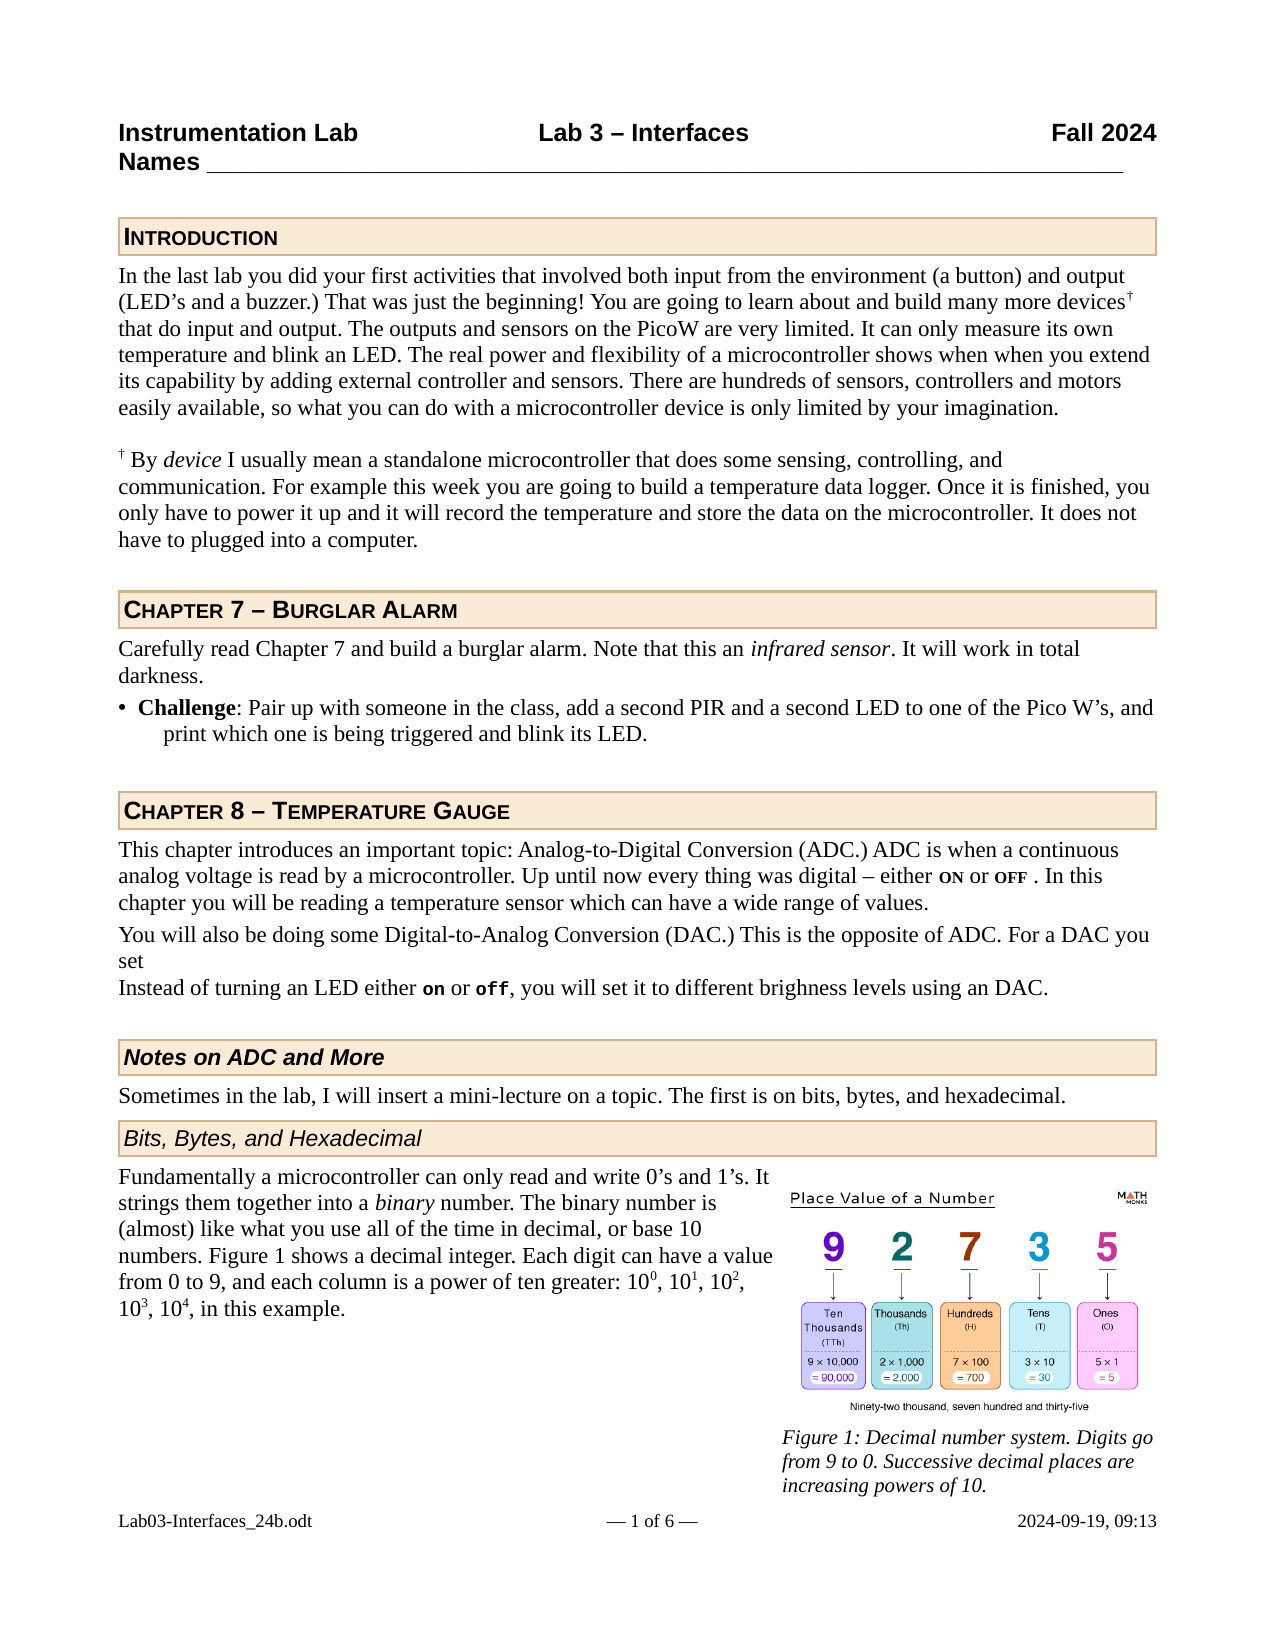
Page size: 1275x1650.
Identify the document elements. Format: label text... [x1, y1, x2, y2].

text Instead of turning an LED either on or off, you will set it to different brighness levels using an DAC. [118, 974, 1157, 1001]
text Carefully read Chapter 7 and build a burglar alarm. Note that this an infrared sensor. It will work in total darkness. [118, 635, 1157, 688]
subtitle Chapter 7 – Burglar Alarm [120, 593, 1155, 627]
text Figure 1: Decimal number system. Digits go from 9 to 0. Successive decimal places are increasing powers of 10. [782, 1425, 1157, 1497]
text This chapter introduces an important topic: Analog-to-Digital Conversion (ADC.) ADC is when a continuous analog voltage is read by a microcontroller. Up until now every thing was digital – either on or off . In this chapter you will be reading a temperature sensor which can have a wide range of values. [118, 836, 1157, 915]
text In the last lab you did your first activities that involved both input from the environment (a button) and output (LED’s and a buzzer.) That was just the beginning! You are going to learn about and build many more devices† that do input and output. The outputs and sensors on the PicoW are very limited. It can only measure its own temperature and blink an LED. The real power and flexibility of a microcontroller shows when when you extend its capability by adding external controller and sensors. There are hundreds of sensors, controllers and motors easily available, so what you can do with a microcontroller device is only limited by your imagination. [118, 262, 1157, 420]
list Challenge: Pair up with someone in the class, add a second PIR and a second LED to one of the Pico W’s, and print which one is being triggered and blink its LED. [118, 694, 1157, 747]
subtitle Bits, Bytes, and Hexadecimal [120, 1122, 1155, 1155]
text Fundamentally a microcontroller can only read and write 0’s and 1’s. It strings them together into a binary number. The binary number is (almost) like what you use all of the time in decimal, or base 10 numbers. Figure 1 shows a decimal integer. Each digit can have a value from 0 to 9, and each column is a power of ten greater: 100, 101, 102, 103, 104, in this example. [118, 1163, 1157, 1321]
text † By device I usually mean a standalone microcontroller that does some sensing, controlling, and communication. For example this week you are going to build a temperature data logger. Once it is finished, you only have to power it up and it will record the temperature and store the data on the microcontroller. It does not have to plugged into a computer. [118, 447, 1157, 552]
text Sometimes in the lab, I will insert a mini-lecture on a topic. The first is on bits, bytes, and hexadecimal. [118, 1082, 1157, 1108]
subtitle Chapter 8 – Temperature Gauge [120, 793, 1155, 828]
subtitle Notes on ADC and More [120, 1041, 1155, 1074]
picture [781, 1181, 1157, 1425]
text You will also be doing some Digital-to-Analog Conversion (DAC.) This is the opposite of ADC. For a DAC you set [118, 921, 1157, 974]
subtitle Introduction [120, 219, 1155, 254]
